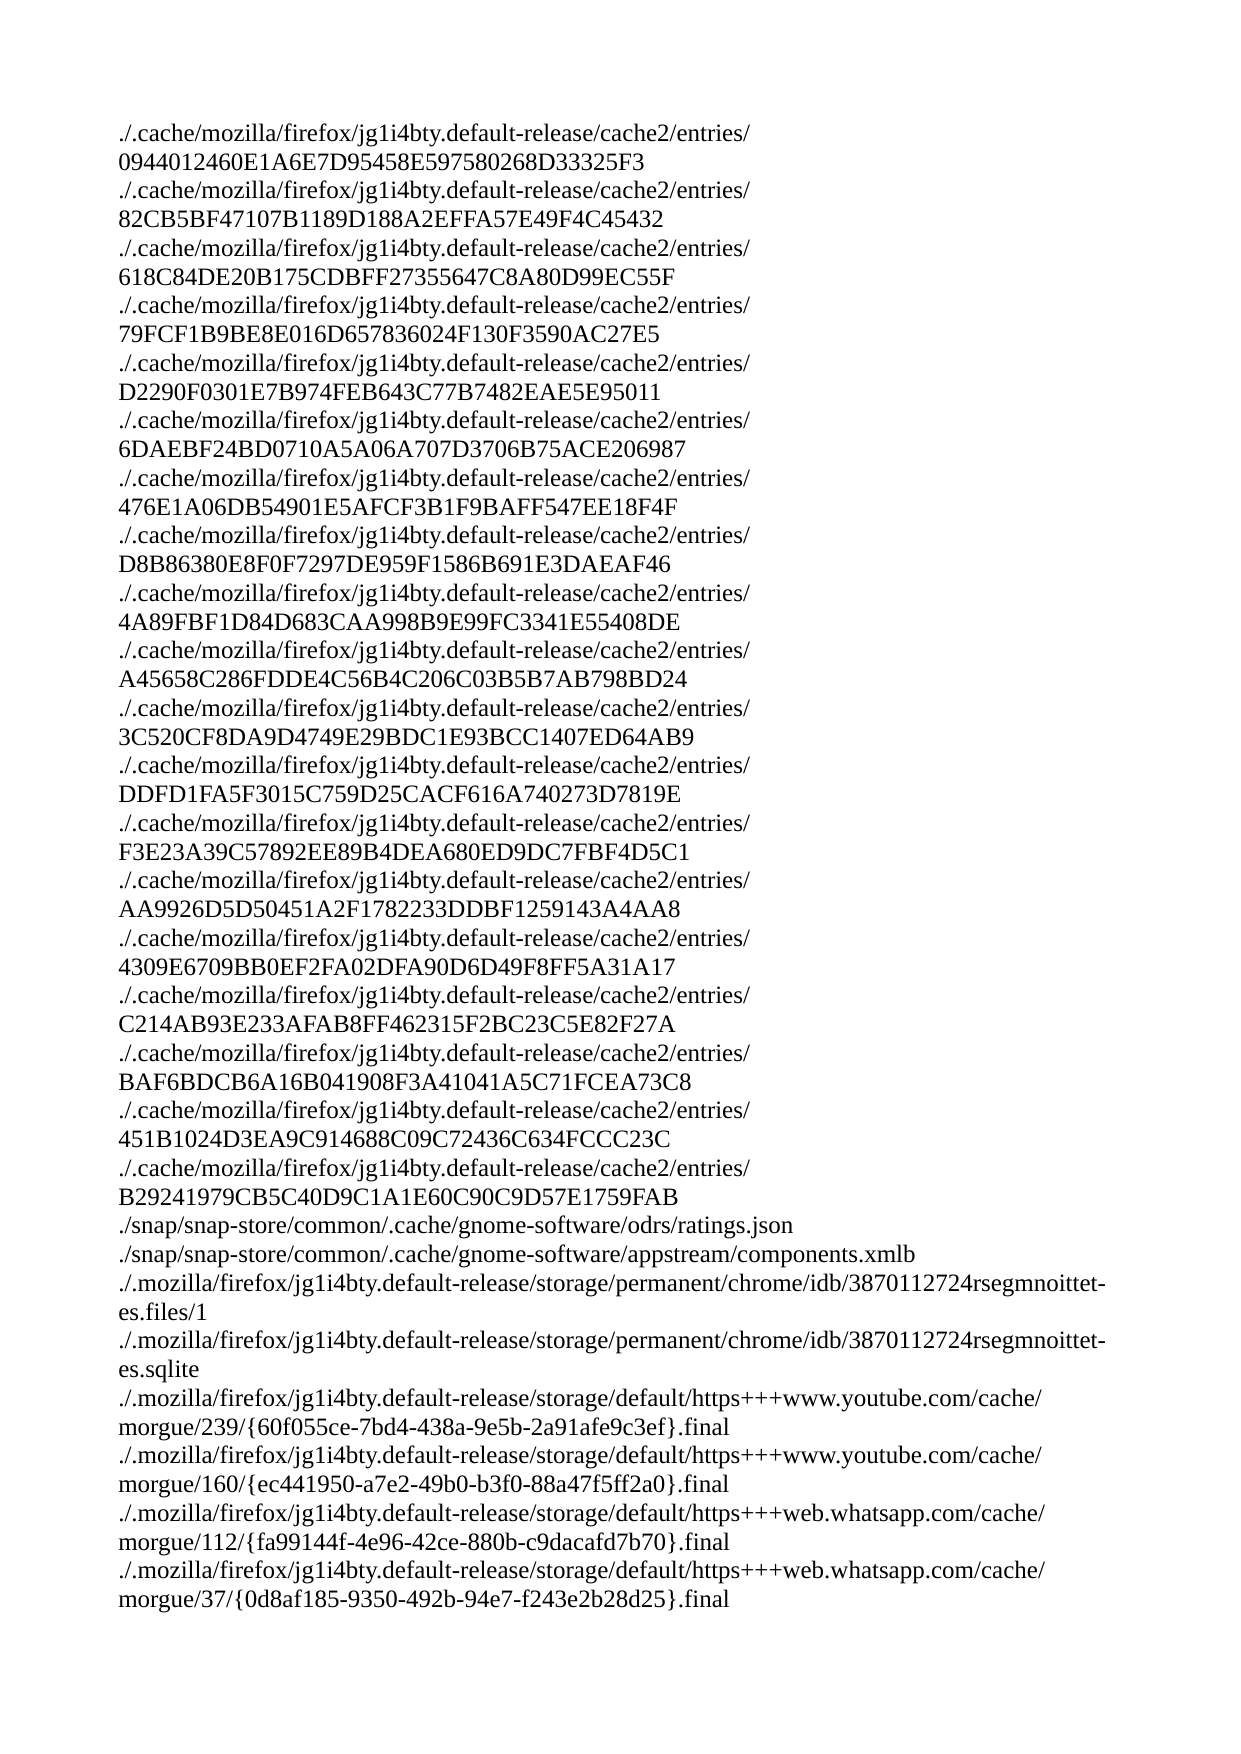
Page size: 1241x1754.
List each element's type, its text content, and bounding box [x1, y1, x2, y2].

text ./.cache/mozilla/firefox/jg1i4bty.default-release/cache2/entries/476E1A06DB54901E5AFCF3B1F9BAFF547EE18F4F [118, 463, 1122, 521]
text ./.cache/mozilla/firefox/jg1i4bty.default-release/cache2/entries/B29241979CB5C40D9C1A1E60C90C9D57E1759FAB [118, 1153, 1122, 1211]
text ./snap/snap-store/common/.cache/gnome-software/appstream/components.xmlb [118, 1239, 1122, 1268]
text ./.cache/mozilla/firefox/jg1i4bty.default-release/cache2/entries/DDFD1FA5F3015C759D25CACF616A740273D7819E [118, 751, 1122, 808]
text ./.mozilla/firefox/jg1i4bty.default-release/storage/default/https+++www.youtube.com/cache/morgue/239/{60f055ce-7bd4-438a-9e5b-2a91afe9c3ef}.final [118, 1383, 1122, 1441]
text ./.cache/mozilla/firefox/jg1i4bty.default-release/cache2/entries/D8B86380E8F0F7297DE959F1586B691E3DAEAF46 [118, 521, 1122, 578]
text ./.cache/mozilla/firefox/jg1i4bty.default-release/cache2/entries/F3E23A39C57892EE89B4DEA680ED9DC7FBF4D5C1 [118, 808, 1122, 866]
text ./.mozilla/firefox/jg1i4bty.default-release/storage/permanent/chrome/idb/3870112724rsegmnoittet-es.sqlite [118, 1326, 1122, 1383]
text ./.mozilla/firefox/jg1i4bty.default-release/storage/default/https+++web.whatsapp.com/cache/morgue/112/{fa99144f-4e96-42ce-880b-c9dacafd7b70}.final [118, 1498, 1122, 1556]
text ./.cache/mozilla/firefox/jg1i4bty.default-release/cache2/entries/4309E6709BB0EF2FA02DFA90D6D49F8FF5A31A17 [118, 923, 1122, 981]
text ./.cache/mozilla/firefox/jg1i4bty.default-release/cache2/entries/BAF6BDCB6A16B041908F3A41041A5C71FCEA73C8 [118, 1038, 1122, 1096]
text ./.mozilla/firefox/jg1i4bty.default-release/storage/permanent/chrome/idb/3870112724rsegmnoittet-es.files/1 [118, 1268, 1122, 1326]
text ./.cache/mozilla/firefox/jg1i4bty.default-release/cache2/entries/618C84DE20B175CDBFF27355647C8A80D99EC55F [118, 233, 1122, 291]
text ./.cache/mozilla/firefox/jg1i4bty.default-release/cache2/entries/451B1024D3EA9C914688C09C72436C634FCCC23C [118, 1096, 1122, 1153]
text ./.cache/mozilla/firefox/jg1i4bty.default-release/cache2/entries/A45658C286FDDE4C56B4C206C03B5B7AB798BD24 [118, 636, 1122, 693]
text ./.cache/mozilla/firefox/jg1i4bty.default-release/cache2/entries/C214AB93E233AFAB8FF462315F2BC23C5E82F27A [118, 981, 1122, 1038]
text ./.mozilla/firefox/jg1i4bty.default-release/storage/default/https+++web.whatsapp.com/cache/morgue/37/{0d8af185-9350-492b-94e7-f243e2b28d25}.final [118, 1556, 1122, 1613]
text ./.cache/mozilla/firefox/jg1i4bty.default-release/cache2/entries/79FCF1B9BE8E016D657836024F130F3590AC27E5 [118, 291, 1122, 348]
text ./.cache/mozilla/firefox/jg1i4bty.default-release/cache2/entries/D2290F0301E7B974FEB643C77B7482EAE5E95011 [118, 348, 1122, 406]
text ./snap/snap-store/common/.cache/gnome-software/odrs/ratings.json [118, 1211, 1122, 1239]
text ./.cache/mozilla/firefox/jg1i4bty.default-release/cache2/entries/4A89FBF1D84D683CAA998B9E99FC3341E55408DE [118, 578, 1122, 636]
text ./.cache/mozilla/firefox/jg1i4bty.default-release/cache2/entries/0944012460E1A6E7D95458E597580268D33325F3 [118, 118, 1122, 176]
text ./.cache/mozilla/firefox/jg1i4bty.default-release/cache2/entries/3C520CF8DA9D4749E29BDC1E93BCC1407ED64AB9 [118, 693, 1122, 751]
text ./.cache/mozilla/firefox/jg1i4bty.default-release/cache2/entries/82CB5BF47107B1189D188A2EFFA57E49F4C45432 [118, 176, 1122, 233]
text ./.cache/mozilla/firefox/jg1i4bty.default-release/cache2/entries/AA9926D5D50451A2F1782233DDBF1259143A4AA8 [118, 866, 1122, 923]
text ./.cache/mozilla/firefox/jg1i4bty.default-release/cache2/entries/6DAEBF24BD0710A5A06A707D3706B75ACE206987 [118, 406, 1122, 463]
text ./.mozilla/firefox/jg1i4bty.default-release/storage/default/https+++www.youtube.com/cache/morgue/160/{ec441950-a7e2-49b0-b3f0-88a47f5ff2a0}.final [118, 1441, 1122, 1498]
